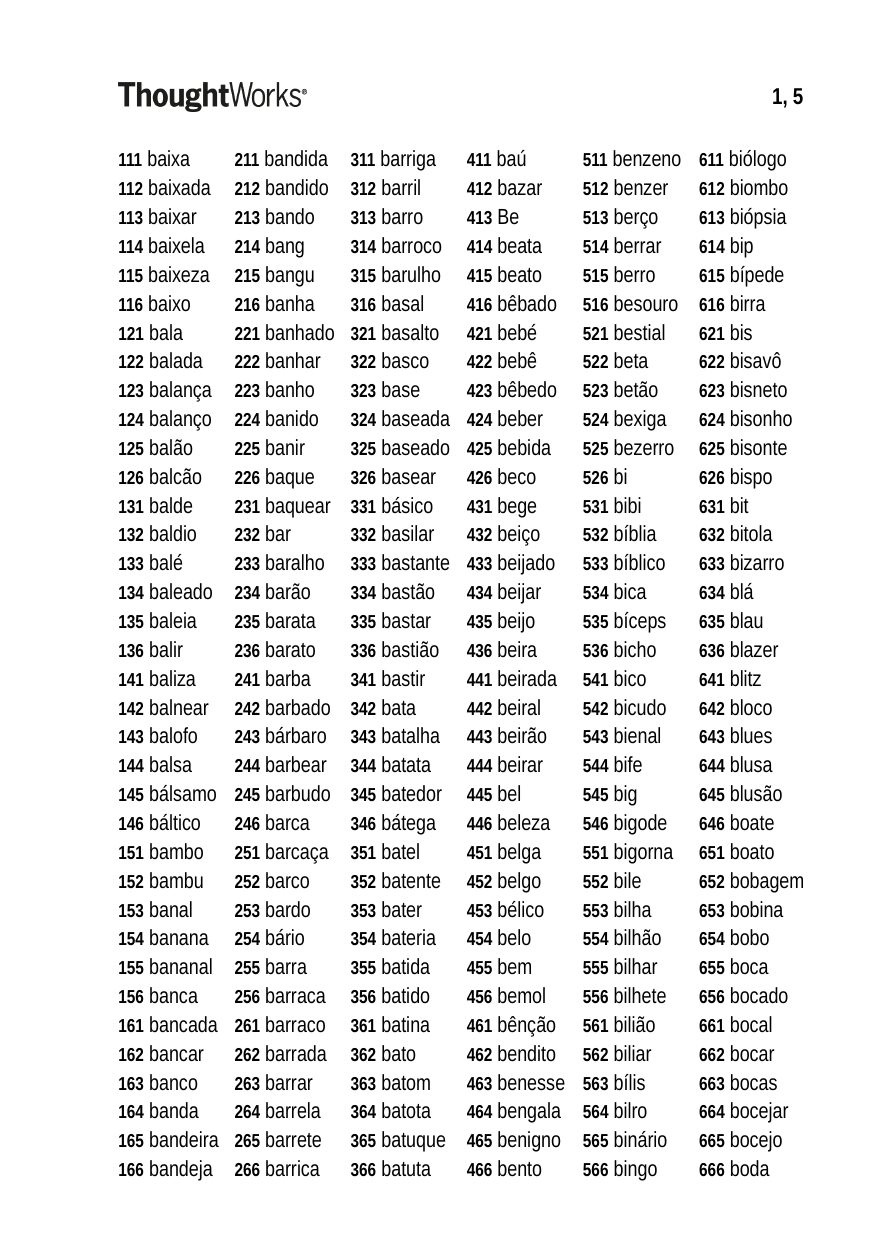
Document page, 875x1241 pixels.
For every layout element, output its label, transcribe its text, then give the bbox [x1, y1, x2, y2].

text 126 balcão [118, 464, 234, 489]
text 215 bangu [234, 262, 350, 287]
text 534 bica [583, 579, 699, 604]
text 466 bento [467, 1156, 583, 1181]
text 163 banco [118, 1069, 234, 1095]
text 412 bazar [467, 175, 583, 200]
text 532 bíblia [583, 521, 699, 546]
text 344 batata [350, 752, 467, 777]
text 112 baixada [118, 175, 234, 200]
text 624 bisonho [699, 406, 815, 431]
text 622 bisavô [699, 348, 815, 373]
text 643 blues [699, 723, 815, 748]
text 425 bebida [467, 435, 583, 460]
text 636 blazer [699, 637, 815, 662]
text 656 bocado [699, 983, 815, 1008]
text 354 bateria [350, 925, 467, 950]
text 654 bobo [699, 925, 815, 950]
text 433 beijado [467, 550, 583, 575]
text 325 baseado [350, 435, 467, 460]
text 242 barbado [234, 694, 350, 719]
text 514 berrar [583, 233, 699, 258]
text 416 bêbado [467, 291, 583, 316]
text 465 benigno [467, 1127, 583, 1152]
text 221 banhado [234, 319, 350, 344]
text 264 barrela [234, 1098, 350, 1123]
text 254 bário [234, 925, 350, 950]
text 216 banha [234, 291, 350, 316]
text 431 bege [467, 492, 583, 518]
text 661 bocal [699, 1012, 815, 1037]
text 611 biólogo [699, 146, 815, 171]
text 326 basear [350, 464, 467, 489]
text 446 beleza [467, 810, 583, 835]
text 266 barrica [234, 1156, 350, 1181]
text 414 beata [467, 233, 583, 258]
text 556 bilhete [583, 983, 699, 1008]
text 452 belgo [467, 868, 583, 893]
text 241 barba [234, 666, 350, 691]
text 246 barca [234, 810, 350, 835]
text 355 batida [350, 954, 467, 979]
text 513 berço [583, 204, 699, 229]
text 555 bilhar [583, 954, 699, 979]
text 644 blusa [699, 752, 815, 777]
text 623 bisneto [699, 377, 815, 402]
text 653 bobina [699, 896, 815, 922]
text 132 baldio [118, 521, 234, 546]
text 234 barão [234, 579, 350, 604]
text 232 bar [234, 521, 350, 546]
text 651 boato [699, 839, 815, 864]
text 666 boda [699, 1156, 815, 1181]
text 521 bestial [583, 319, 699, 344]
text 365 batuque [350, 1127, 467, 1152]
text 231 baquear [234, 492, 350, 518]
text 343 batalha [350, 723, 467, 748]
text 114 baixela [118, 233, 234, 258]
text 512 benzer [583, 175, 699, 200]
text 543 bienal [583, 723, 699, 748]
text 533 bíblico [583, 550, 699, 575]
text 345 batedor [350, 781, 467, 806]
text 134 baleado [118, 579, 234, 604]
text 545 big [583, 781, 699, 806]
text 253 bardo [234, 896, 350, 922]
text 541 bico [583, 666, 699, 691]
text 145 bálsamo [118, 781, 234, 806]
text 553 bilha [583, 896, 699, 922]
text 526 bi [583, 464, 699, 489]
text 646 boate [699, 810, 815, 835]
text 363 batom [350, 1069, 467, 1095]
text 213 bando [234, 204, 350, 229]
text 334 bastão [350, 579, 467, 604]
text 226 baque [234, 464, 350, 489]
text 332 basilar [350, 521, 467, 546]
text 113 baixar [118, 204, 234, 229]
text 522 beta [583, 348, 699, 373]
text 225 banir [234, 435, 350, 460]
text 531 bibi [583, 492, 699, 518]
text 342 bata [350, 694, 467, 719]
text 211 bandida [234, 146, 350, 171]
text 312 barril [350, 175, 467, 200]
text 322 basco [350, 348, 467, 373]
text 142 balnear [118, 694, 234, 719]
text 462 bendito [467, 1041, 583, 1066]
text 146 báltico [118, 810, 234, 835]
text 243 bárbaro [234, 723, 350, 748]
text 633 bizarro [699, 550, 815, 575]
text 154 banana [118, 925, 234, 950]
text 324 baseada [350, 406, 467, 431]
text 631 bit [699, 492, 815, 518]
text 562 biliar [583, 1041, 699, 1066]
text 436 beira [467, 637, 583, 662]
text 161 bancada [118, 1012, 234, 1037]
text 333 bastante [350, 550, 467, 575]
text 223 banho [234, 377, 350, 402]
text 415 beato [467, 262, 583, 287]
text 443 beirão [467, 723, 583, 748]
text 122 balada [118, 348, 234, 373]
text 423 bêbedo [467, 377, 583, 402]
text 336 bastião [350, 637, 467, 662]
text 453 bélico [467, 896, 583, 922]
text 222 banhar [234, 348, 350, 373]
text 411 baú [467, 146, 583, 171]
text 613 biópsia [699, 204, 815, 229]
text 645 blusão [699, 781, 815, 806]
text 625 bisonte [699, 435, 815, 460]
text 341 bastir [350, 666, 467, 691]
text 464 bengala [467, 1098, 583, 1123]
text 352 batente [350, 868, 467, 893]
text 615 bípede [699, 262, 815, 287]
text 323 base [350, 377, 467, 402]
text 413 Be [467, 204, 583, 229]
text 461 bênção [467, 1012, 583, 1037]
picture [118, 82, 307, 112]
text 455 bem [467, 954, 583, 979]
text 214 bang [234, 233, 350, 258]
text 511 benzeno [583, 146, 699, 171]
text 162 bancar [118, 1041, 234, 1066]
text 361 batina [350, 1012, 467, 1037]
text 351 batel [350, 839, 467, 864]
text 315 barulho [350, 262, 467, 287]
text 635 blau [699, 608, 815, 633]
text 143 balofo [118, 723, 234, 748]
text 632 bitola [699, 521, 815, 546]
text 525 bezerro [583, 435, 699, 460]
text 456 bemol [467, 983, 583, 1008]
text 515 berro [583, 262, 699, 287]
text 255 barra [234, 954, 350, 979]
text 153 banal [118, 896, 234, 922]
text 662 bocar [699, 1041, 815, 1066]
text 565 binário [583, 1127, 699, 1152]
text 621 bis [699, 319, 815, 344]
text 224 banido [234, 406, 350, 431]
text 616 birra [699, 291, 815, 316]
text 131 balde [118, 492, 234, 518]
text 321 basalto [350, 319, 467, 344]
text 121 bala [118, 319, 234, 344]
text 614 bip [699, 233, 815, 258]
text 364 batota [350, 1098, 467, 1123]
text 356 batido [350, 983, 467, 1008]
text 634 blá [699, 579, 815, 604]
text 155 bananal [118, 954, 234, 979]
text 524 bexiga [583, 406, 699, 431]
text 442 beiral [467, 694, 583, 719]
text 316 basal [350, 291, 467, 316]
text 564 bilro [583, 1098, 699, 1123]
text 435 beijo [467, 608, 583, 633]
text 256 barraca [234, 983, 350, 1008]
text 536 bicho [583, 637, 699, 662]
text 563 bílis [583, 1069, 699, 1095]
text 612 biombo [699, 175, 815, 200]
text 445 bel [467, 781, 583, 806]
text 263 barrar [234, 1069, 350, 1095]
text 311 barriga [350, 146, 467, 171]
text 424 beber [467, 406, 583, 431]
text 566 bingo [583, 1156, 699, 1181]
text 546 bigode [583, 810, 699, 835]
text 144 balsa [118, 752, 234, 777]
text 434 beijar [467, 579, 583, 604]
text 156 banca [118, 983, 234, 1008]
text 544 bife [583, 752, 699, 777]
text 331 básico [350, 492, 467, 518]
text 353 bater [350, 896, 467, 922]
text 235 barata [234, 608, 350, 633]
text 516 besouro [583, 291, 699, 316]
text 251 barcaça [234, 839, 350, 864]
text 123 balança [118, 377, 234, 402]
text 426 beco [467, 464, 583, 489]
text 655 boca [699, 954, 815, 979]
text 141 baliza [118, 666, 234, 691]
text 133 balé [118, 550, 234, 575]
text 151 bambo [118, 839, 234, 864]
text 421 bebé [467, 319, 583, 344]
text 165 bandeira [118, 1127, 234, 1152]
text 233 baralho [234, 550, 350, 575]
text 663 bocas [699, 1069, 815, 1095]
text 626 bispo [699, 464, 815, 489]
text 463 benesse [467, 1069, 583, 1095]
text 642 bloco [699, 694, 815, 719]
text 523 betão [583, 377, 699, 402]
text 313 barro [350, 204, 467, 229]
text 164 banda [118, 1098, 234, 1123]
text 366 batuta [350, 1156, 467, 1181]
text 454 belo [467, 925, 583, 950]
text 314 barroco [350, 233, 467, 258]
text 125 balão [118, 435, 234, 460]
text 641 blitz [699, 666, 815, 691]
text 441 beirada [467, 666, 583, 691]
text 124 balanço [118, 406, 234, 431]
text 422 bebê [467, 348, 583, 373]
text 115 baixeza [118, 262, 234, 287]
text 252 barco [234, 868, 350, 893]
text 561 bilião [583, 1012, 699, 1037]
text 265 barrete [234, 1127, 350, 1152]
text 244 barbear [234, 752, 350, 777]
text 535 bíceps [583, 608, 699, 633]
text 152 bambu [118, 868, 234, 893]
text 551 bigorna [583, 839, 699, 864]
text 111 baixa [118, 146, 234, 171]
text 432 beiço [467, 521, 583, 546]
text 664 bocejar [699, 1098, 815, 1123]
text 444 beirar [467, 752, 583, 777]
text 116 baixo [118, 291, 234, 316]
text 346 bátega [350, 810, 467, 835]
text 552 bile [583, 868, 699, 893]
text 262 barrada [234, 1041, 350, 1066]
text 245 barbudo [234, 781, 350, 806]
text 665 bocejo [699, 1127, 815, 1152]
text 1, 5 [685, 83, 803, 109]
text 652 bobagem [699, 868, 815, 893]
text 362 bato [350, 1041, 467, 1066]
text 236 barato [234, 637, 350, 662]
text 554 bilhão [583, 925, 699, 950]
text 212 bandido [234, 175, 350, 200]
text 166 bandeja [118, 1156, 234, 1181]
text 335 bastar [350, 608, 467, 633]
text 542 bicudo [583, 694, 699, 719]
text 136 balir [118, 637, 234, 662]
text 135 baleia [118, 608, 234, 633]
text 451 belga [467, 839, 583, 864]
text 261 barraco [234, 1012, 350, 1037]
